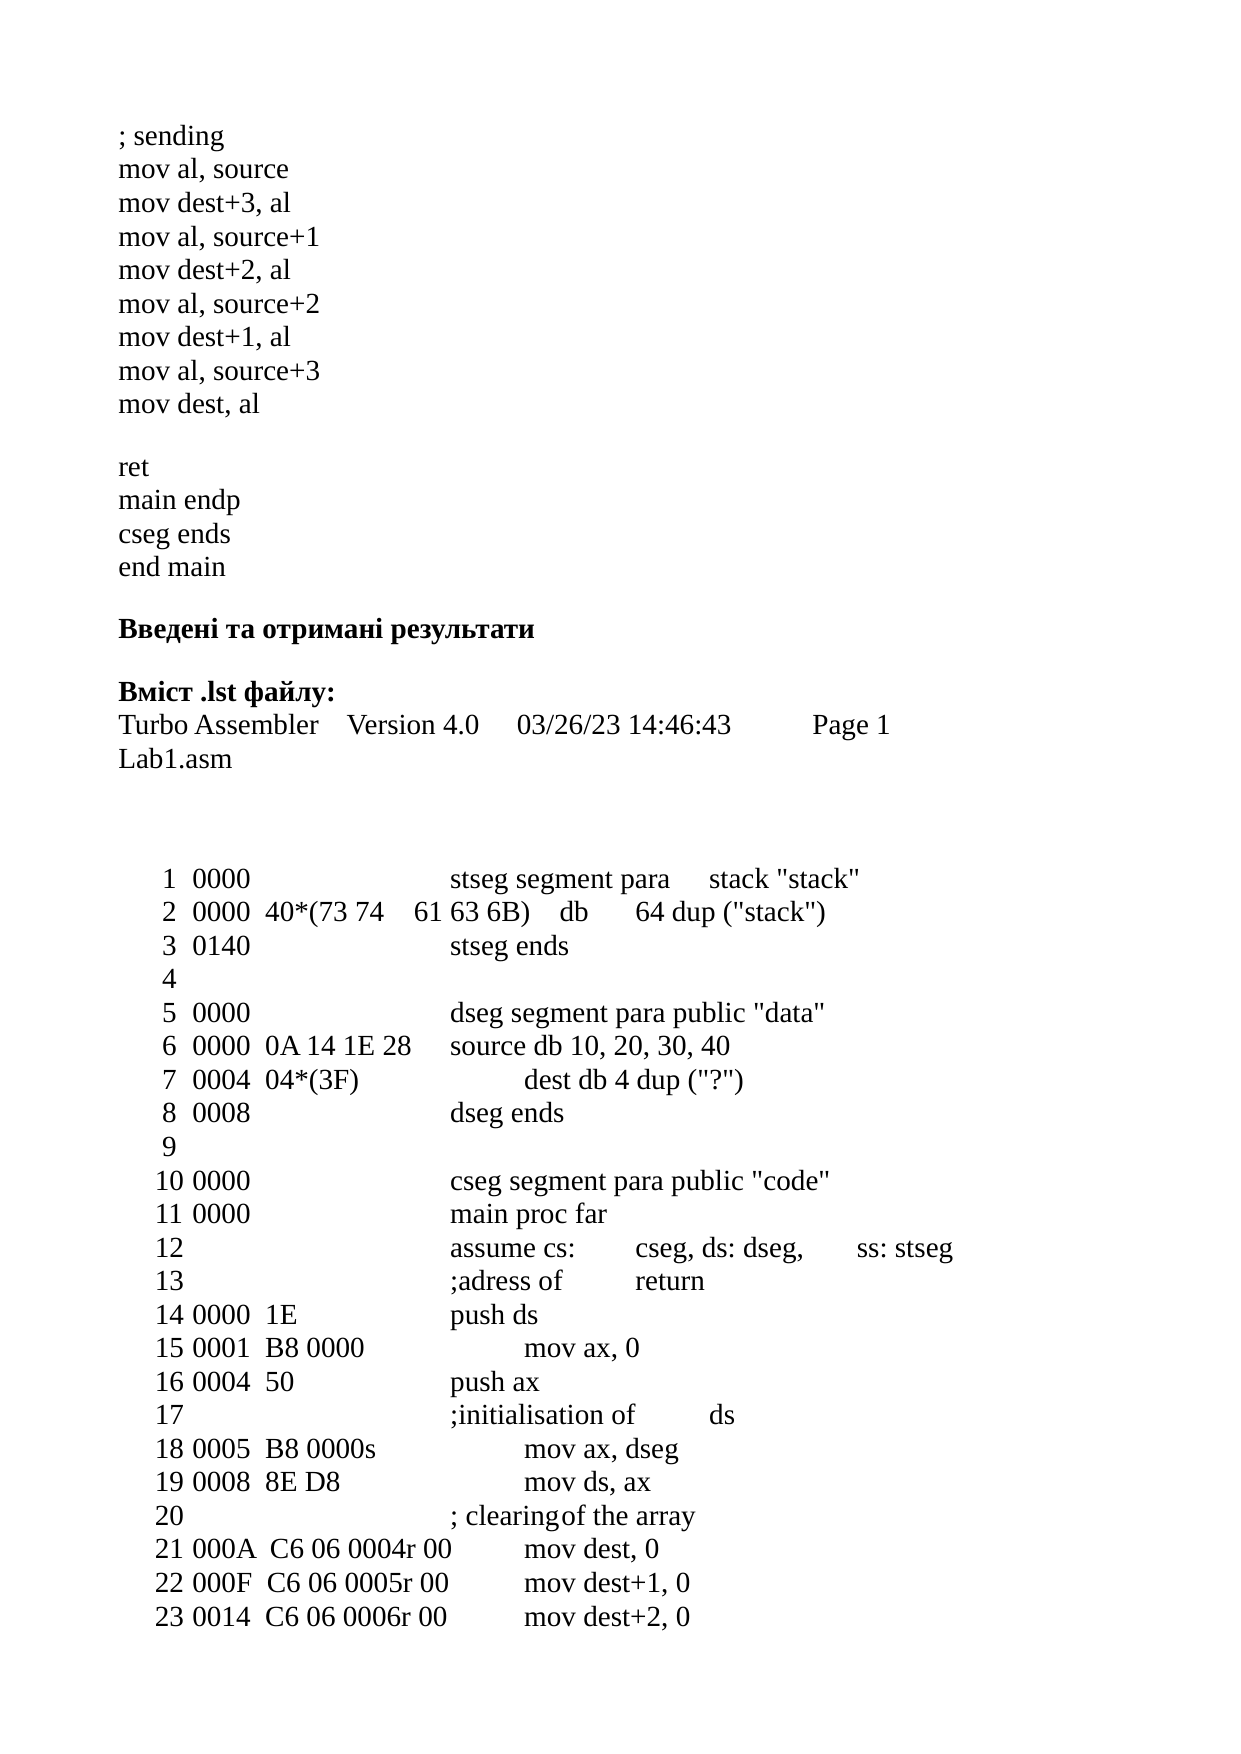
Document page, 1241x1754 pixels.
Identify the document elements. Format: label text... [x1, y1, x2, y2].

text 11 0000 main proc far [118, 1196, 1122, 1230]
text 22 000F C6 06 0005r 00 mov dest+1, 0 [118, 1565, 1122, 1599]
text mov al, source [118, 152, 1122, 185]
text 10 0000 cseg segment para public "code" [118, 1163, 1122, 1196]
text main endp [118, 482, 1122, 516]
text Введені та отримані результати [118, 612, 1122, 645]
text 1 0000 stseg segment para stack "stack" [118, 861, 1122, 894]
text 18 0005 B8 0000s mov ax, dseg [118, 1431, 1122, 1464]
text cseg ends [118, 516, 1122, 549]
text 19 0008 8E D8 mov ds, ax [118, 1464, 1122, 1498]
text mov dest+3, al [118, 185, 1122, 219]
text 16 0004 50 push ax [118, 1364, 1122, 1397]
text Lab1.asm [118, 741, 1122, 774]
text mov dest+2, al [118, 252, 1122, 286]
text ; sending [118, 118, 1122, 152]
text 20 ; clearing of the array [118, 1498, 1122, 1532]
text 2 0000 40*(73 74 61 63 6B) db 64 dup ("stack") [118, 894, 1122, 928]
text 15 0001 B8 0000 mov ax, 0 [118, 1330, 1122, 1364]
text 9 [118, 1129, 1122, 1163]
text 12 assume cs: cseg, ds: dseg, ss: stseg [118, 1230, 1122, 1263]
text 13 ;adress of return [118, 1263, 1122, 1297]
text 6 0000 0A 14 1E 28 source db 10, 20, 30, 40 [118, 1028, 1122, 1062]
text 14 0000 1E push ds [118, 1297, 1122, 1330]
text 7 0004 04*(3F) dest db 4 dup ("?") [118, 1062, 1122, 1096]
text mov al, source+2 [118, 286, 1122, 319]
text mov dest, al [118, 386, 1122, 420]
text 5 0000 dseg segment para public "data" [118, 995, 1122, 1028]
text mov al, source+3 [118, 353, 1122, 386]
text end main [118, 549, 1122, 583]
text Turbo Assembler Version 4.0 03/26/23 14:46:43 Page 1 [118, 707, 1122, 741]
text 8 0008 dseg ends [118, 1096, 1122, 1129]
text 23 0014 C6 06 0006r 00 mov dest+2, 0 [118, 1599, 1122, 1632]
text 17 ;initialisation of ds [118, 1397, 1122, 1431]
text 4 [118, 961, 1122, 995]
text 21 000A C6 06 0004r 00 mov dest, 0 [118, 1532, 1122, 1565]
text ret [118, 449, 1122, 482]
text mov al, source+1 [118, 219, 1122, 252]
text 3 0140 stseg ends [118, 928, 1122, 961]
text mov dest+1, al [118, 319, 1122, 353]
text Вміст .lst файлу: [118, 674, 1122, 707]
